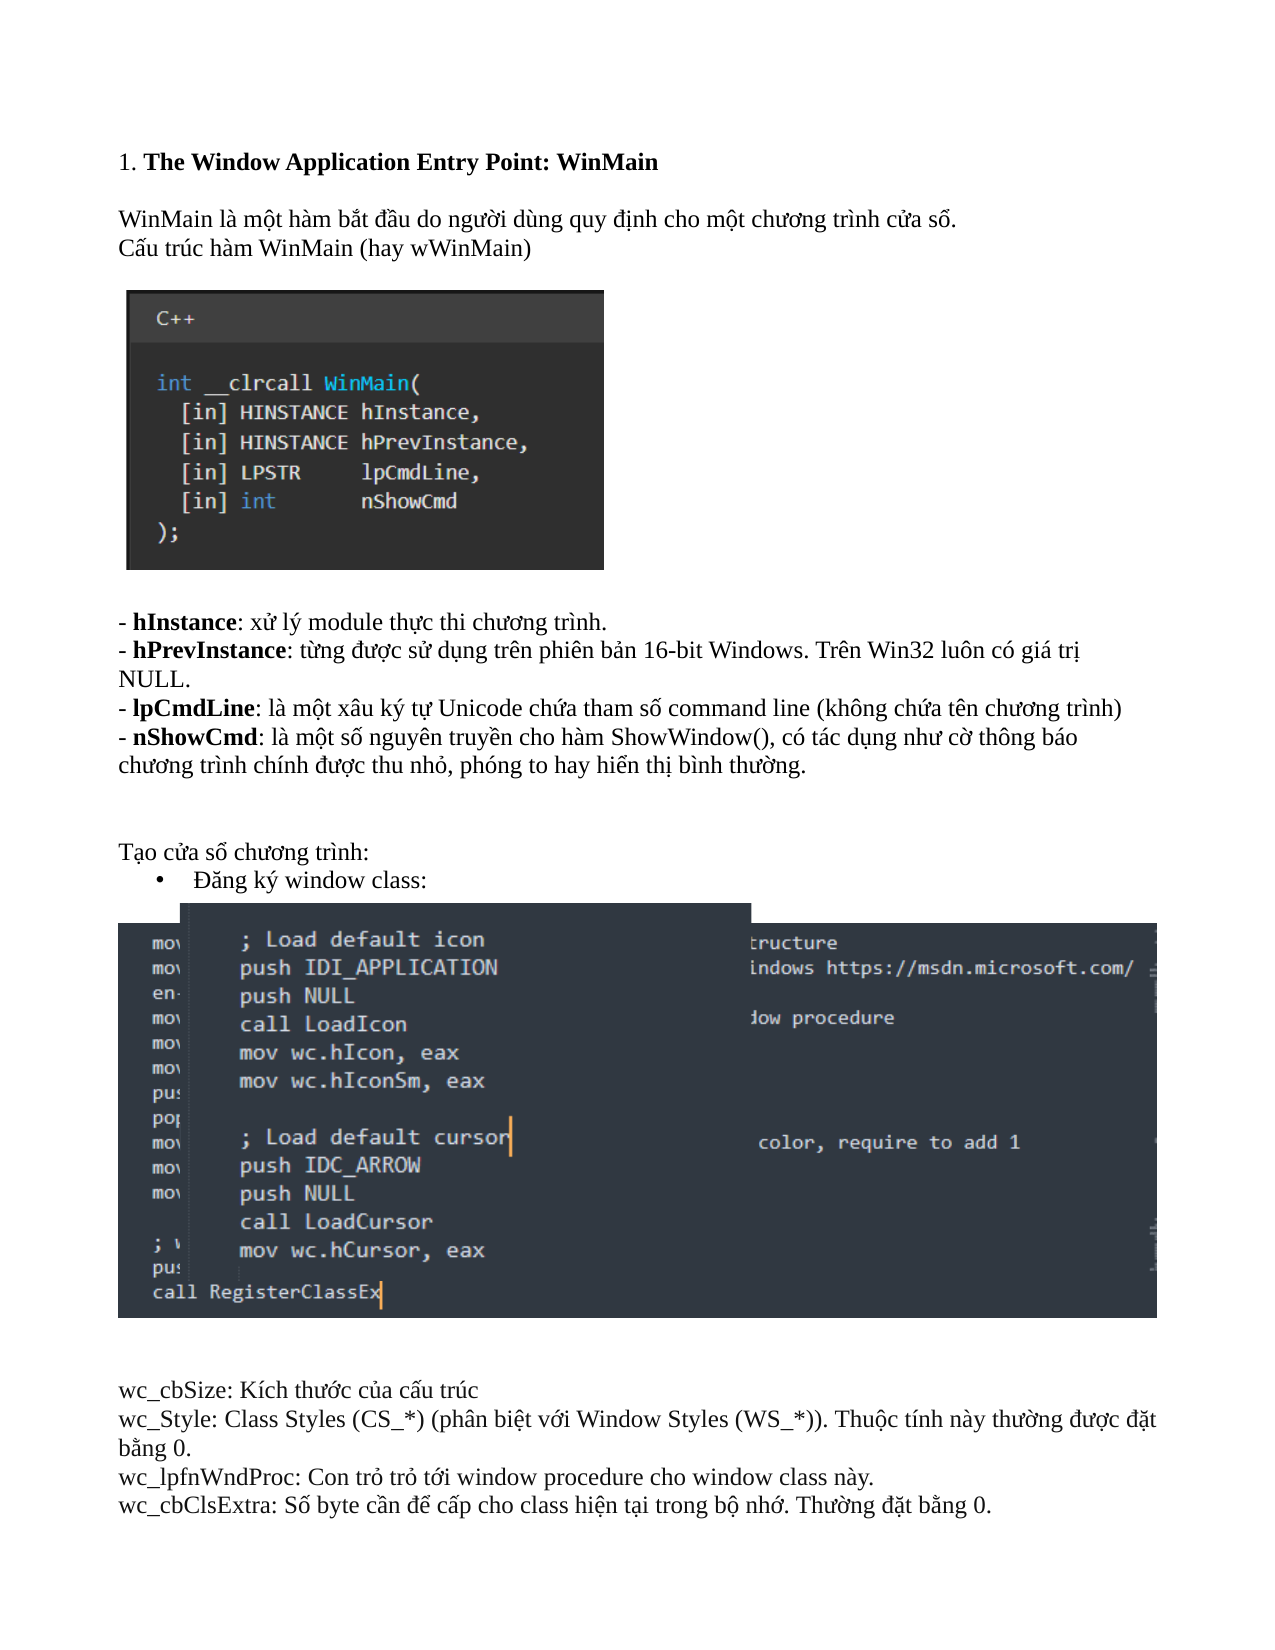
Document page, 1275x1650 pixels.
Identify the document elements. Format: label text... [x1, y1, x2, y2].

text - lpCmdLine: là một xâu ký tự Unicode chứa tham số command line (không chứa tên chương trình) [118, 693, 1157, 722]
text - nShowCmd: là một số nguyên truyền cho hàm ShowWindow(), có tác dụng như cờ thông báo chương trình chính được thu nhỏ, phóng to hay hiển thị bình thường. [118, 722, 1157, 779]
subtitle wc_Style: Class Styles (CS_*) (phân biệt với Window Styles (WS_*)). Thuộc tính này thường được đặt bằng 0. [118, 1404, 1157, 1462]
text Cấu trúc hàm WinMain (hay wWinMain) [118, 233, 1157, 262]
picture [126, 290, 604, 570]
text - hPrevInstance: từng được sử dụng trên phiên bản 16-bit Windows. Trên Win32 luôn có giá trị NULL. [118, 636, 1157, 693]
picture [118, 903, 1157, 1318]
subtitle wc_cbClsExtra: Số byte cần để cấp cho class hiện tại trong bộ nhớ. Thường đặt bằng 0. [118, 1490, 1157, 1519]
list Đăng ký window class: [156, 866, 1157, 894]
text Tạo cửa sổ chương trình: [118, 837, 1157, 866]
text 1. The Window Application Entry Point: WinMain [118, 147, 1157, 176]
subtitle wc_lpfnWndProc: Con trỏ trỏ tới window procedure cho window class này. [118, 1462, 1157, 1490]
text WinMain là một hàm bắt đầu do người dùng quy định cho một chương trình cửa sổ. [118, 204, 1157, 233]
text - hInstance: xử lý module thực thi chương trình. [118, 607, 1157, 636]
subtitle wc_cbSize: Kích thước của cấu trúc [118, 1375, 1157, 1404]
